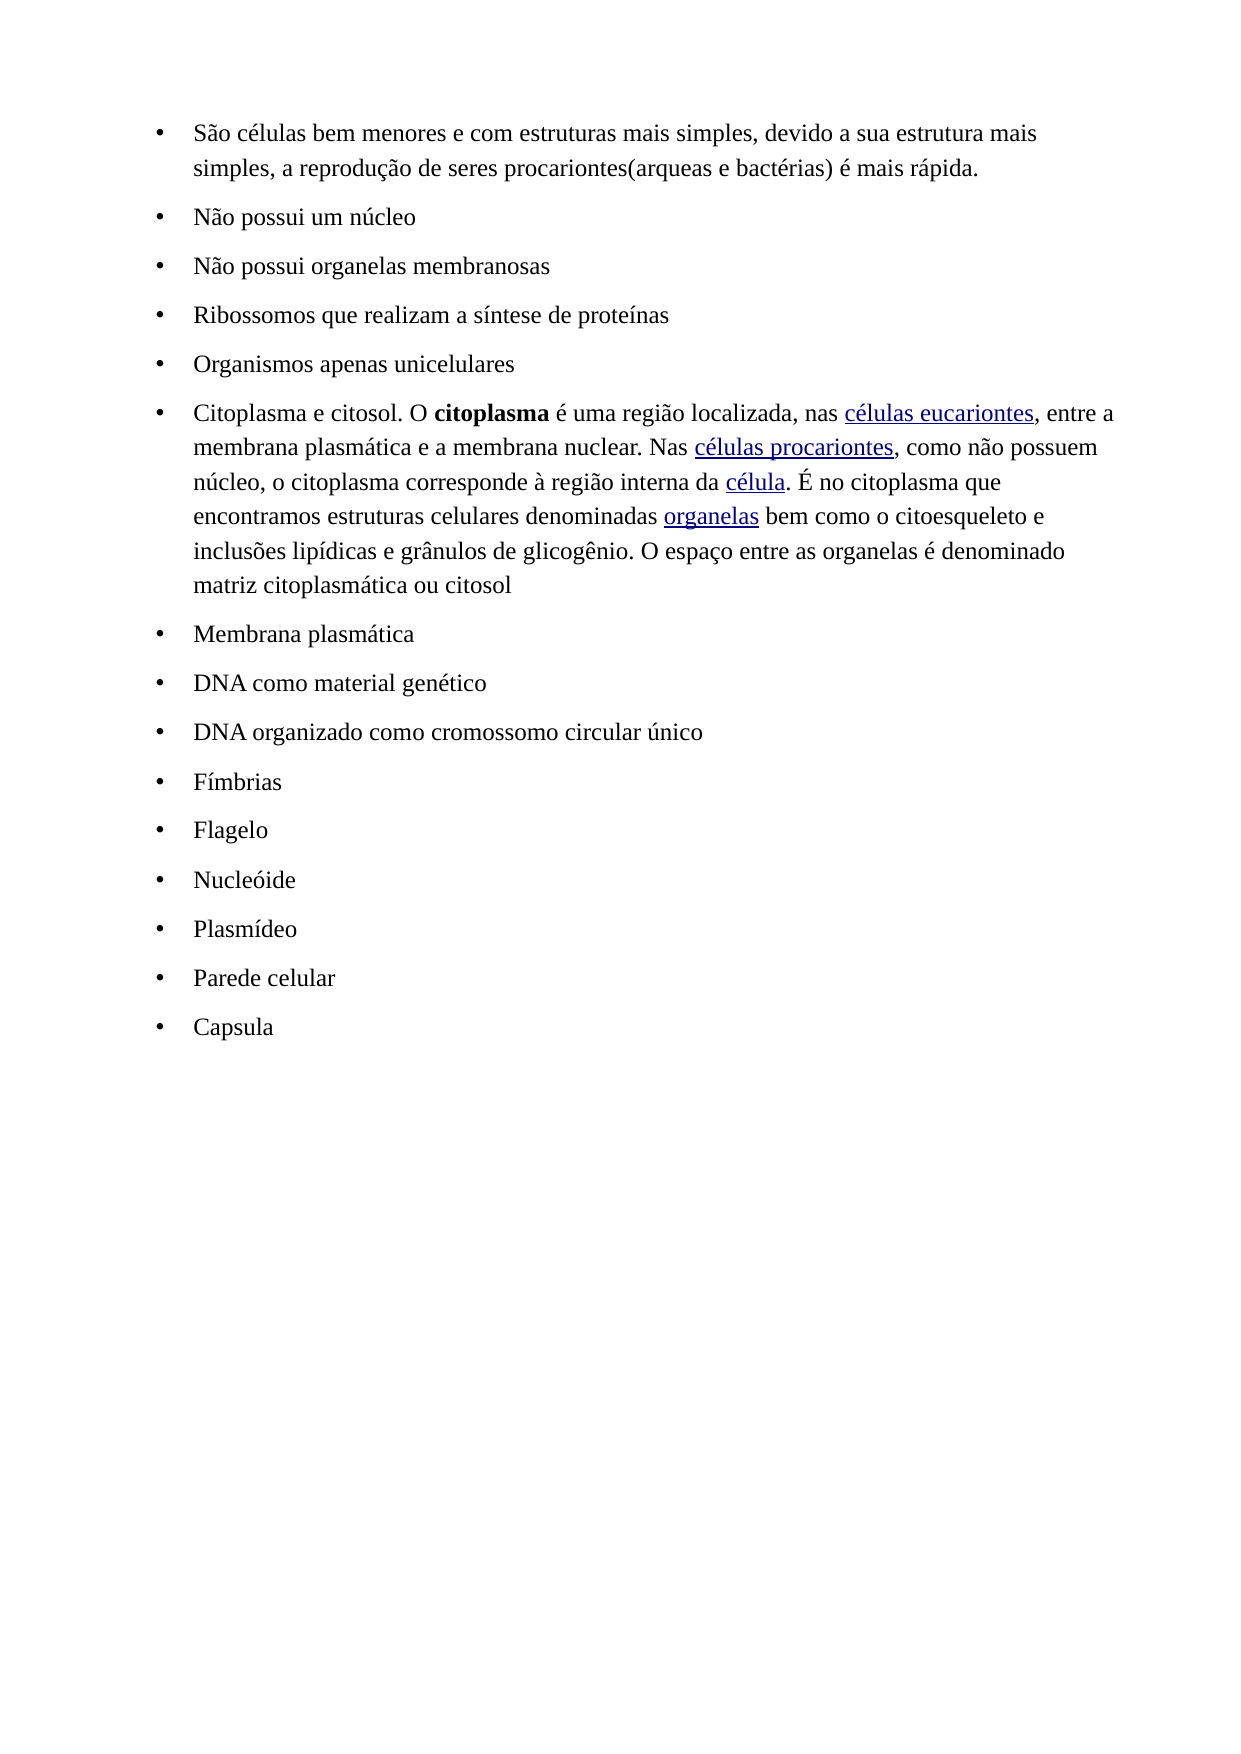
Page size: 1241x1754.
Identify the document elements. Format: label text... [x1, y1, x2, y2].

list Parede celular [156, 963, 1122, 992]
list Não possui organelas membranosas [156, 251, 1122, 279]
list São células bem menores e com estruturas mais simples, devido a sua estrutura mais simples, a reprodução de seres procariontes(arqueas e bactérias) é mais rápida. [156, 118, 1122, 181]
list Nucleóide [156, 865, 1122, 893]
list Capsula [156, 1012, 1122, 1041]
list DNA como material genético [156, 668, 1122, 697]
list Fímbrias [156, 767, 1122, 795]
list Não possui um núcleo [156, 202, 1122, 230]
list Membrana plasmática [156, 619, 1122, 648]
list DNA organizado como cromossomo circular único [156, 717, 1122, 746]
list Ribossomos que realizam a síntese de proteínas [156, 300, 1122, 328]
list Citoplasma e citosol. O citoplasma é uma região localizada, nas células eucariontes, entre a membrana plasmática e a membrana nuclear. Nas células procariontes, como não possuem núcleo, o citoplasma corresponde à região interna da célula. É no citoplasma que encontramos estruturas celulares denominadas organelas bem como o citoesqueleto e inclusões lipídicas e grânulos de glicogênio. O espaço entre as organelas é denominado matriz citoplasmática ou citosol [156, 398, 1122, 599]
list Plasmídeo [156, 914, 1122, 942]
list Flagelo [156, 816, 1122, 844]
list Organismos apenas unicelulares [156, 349, 1122, 378]
